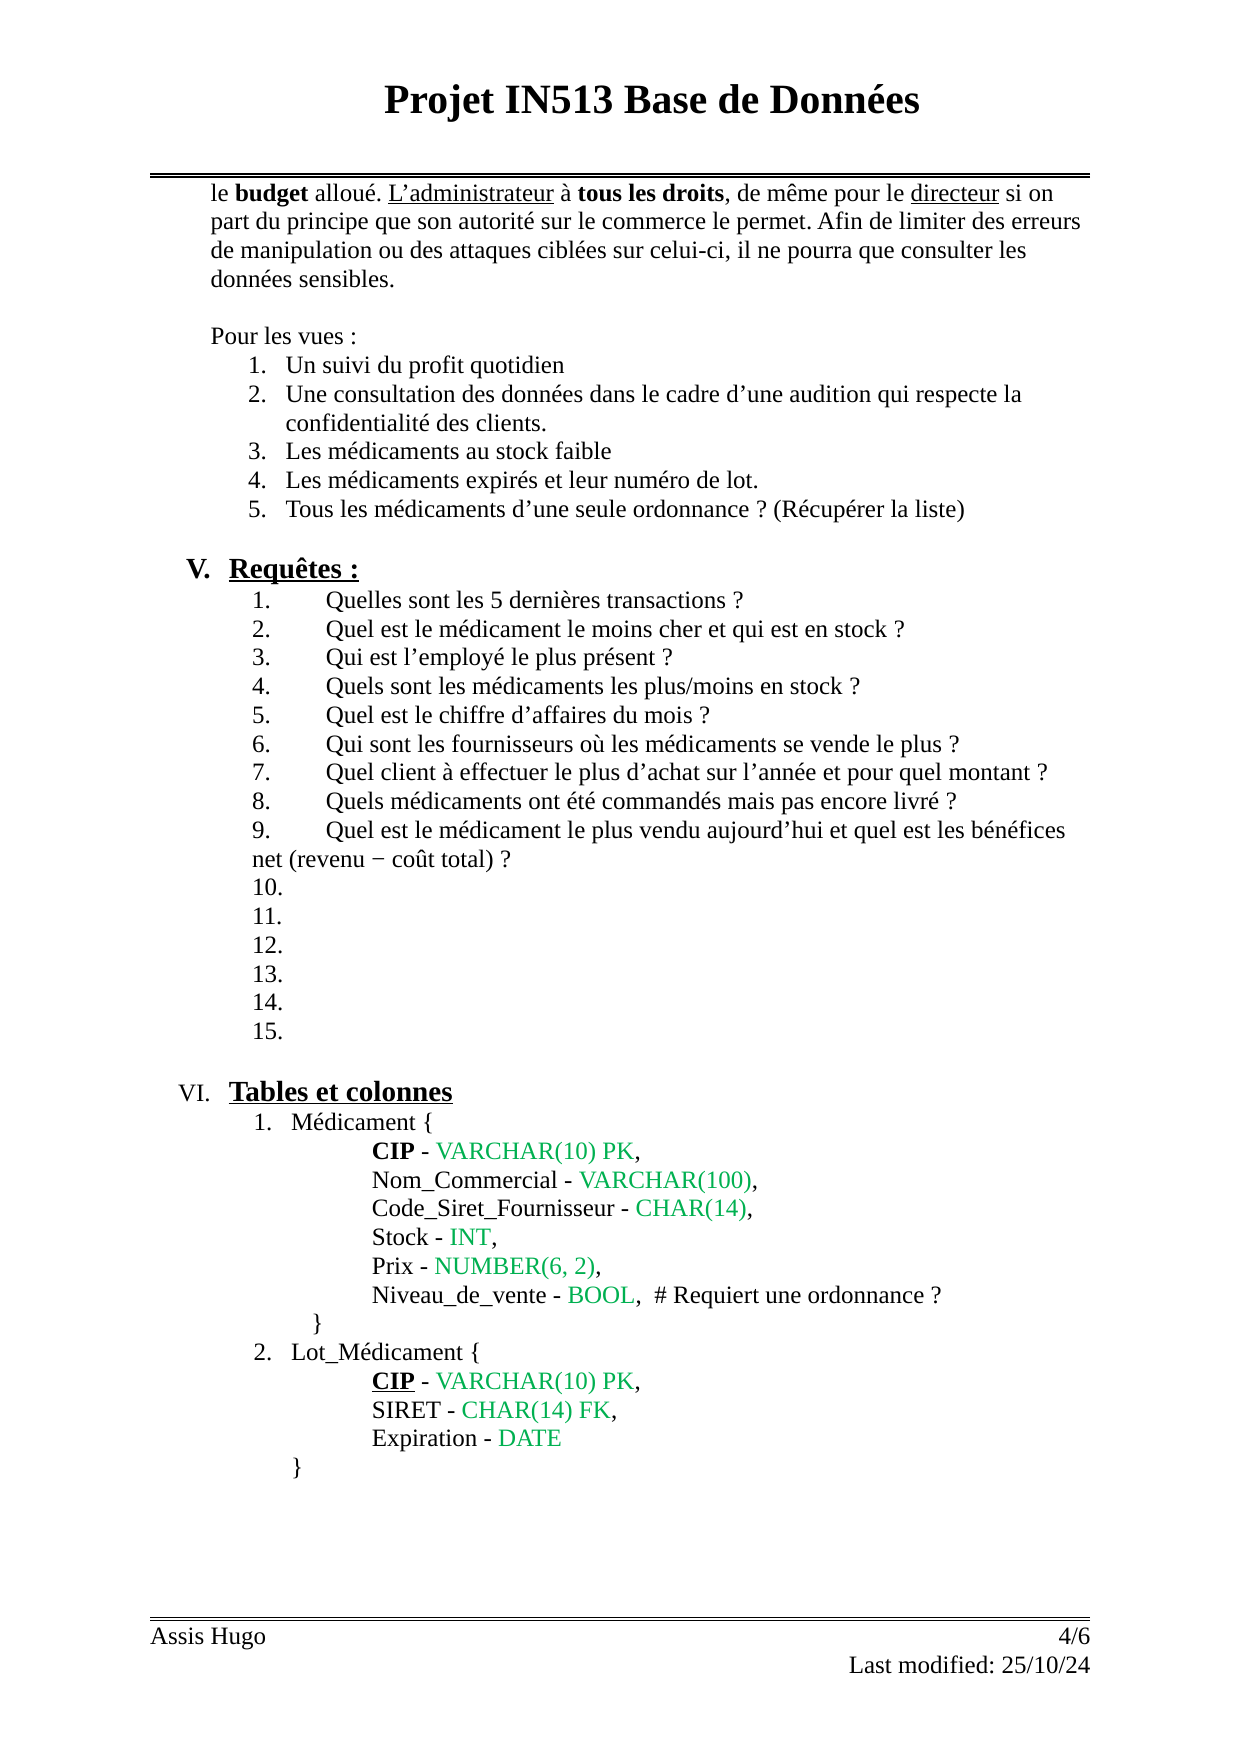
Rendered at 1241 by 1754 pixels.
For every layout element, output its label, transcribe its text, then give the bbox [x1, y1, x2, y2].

list Un suivi du profit quotidien [248, 350, 1090, 379]
text CIP - VARCHAR(10) PK, [298, 1136, 1090, 1165]
list Médicament { [253, 1107, 1090, 1136]
text CIP - VARCHAR(10) PK, [372, 1366, 1090, 1395]
text } [311, 1308, 1090, 1337]
list Quel client à effectuer le plus d’achat sur l’année et pour quel montant ? [252, 757, 1090, 786]
list Qui est l’employé le plus présent ? [252, 642, 1090, 671]
text Pour les vues : [210, 321, 1090, 350]
list Les médicaments au stock faible [248, 436, 1090, 465]
list Une consultation des données dans le cadre d’une audition qui respecte la confidentialité des clients. [248, 379, 1090, 436]
list Tous les médicaments d’une seule ordonnance ? (Récupérer la liste) [248, 494, 1090, 523]
text Niveau_de_vente - BOOL, # Requiert une ordonnance ? [298, 1280, 1090, 1308]
list Quels médicaments ont été commandés mais pas encore livré ? [252, 786, 1090, 815]
text Stock - INT, [298, 1222, 1090, 1251]
list Quel est le chiffre d’affaires du mois ? [252, 700, 1090, 729]
text Expiration - DATE [372, 1423, 1090, 1452]
list Qui sont les fournisseurs où les médicaments se vende le plus ? [252, 729, 1090, 757]
text SIRET - CHAR(14) FK, [372, 1395, 1090, 1423]
text Code_Siret_Fournisseur - CHAR(14), [298, 1193, 1090, 1222]
list Lot_Médicament { [253, 1337, 1090, 1366]
text le budget alloué. L’administrateur à tous les droits, de même pour le directeur si on part du principe que son autorité sur le commerce le permet. Afin de limiter des erreurs de manipulation ou des attaques ciblées sur celui-ci, il ne pourra que consulter les données sensibles. [210, 178, 1090, 293]
text } [291, 1452, 1090, 1481]
list Quel est le médicament le moins cher et qui est en stock ? [252, 614, 1090, 642]
list Tables et colonnes [210, 1074, 1090, 1107]
text Prix - NUMBER(6, 2), [298, 1251, 1090, 1280]
list Requêtes : [210, 551, 1090, 585]
list Les médicaments expirés et leur numéro de lot. [248, 465, 1090, 494]
list Quels sont les médicaments les plus/moins en stock ? [252, 671, 1090, 700]
text Nom_Commercial - VARCHAR(100), [298, 1165, 1090, 1193]
list Quelles sont les 5 dernières transactions ? [252, 585, 1090, 614]
list Quel est le médicament le plus vendu aujourd’hui et quel est les bénéfices net (revenu − coût total) ? [252, 815, 1090, 872]
